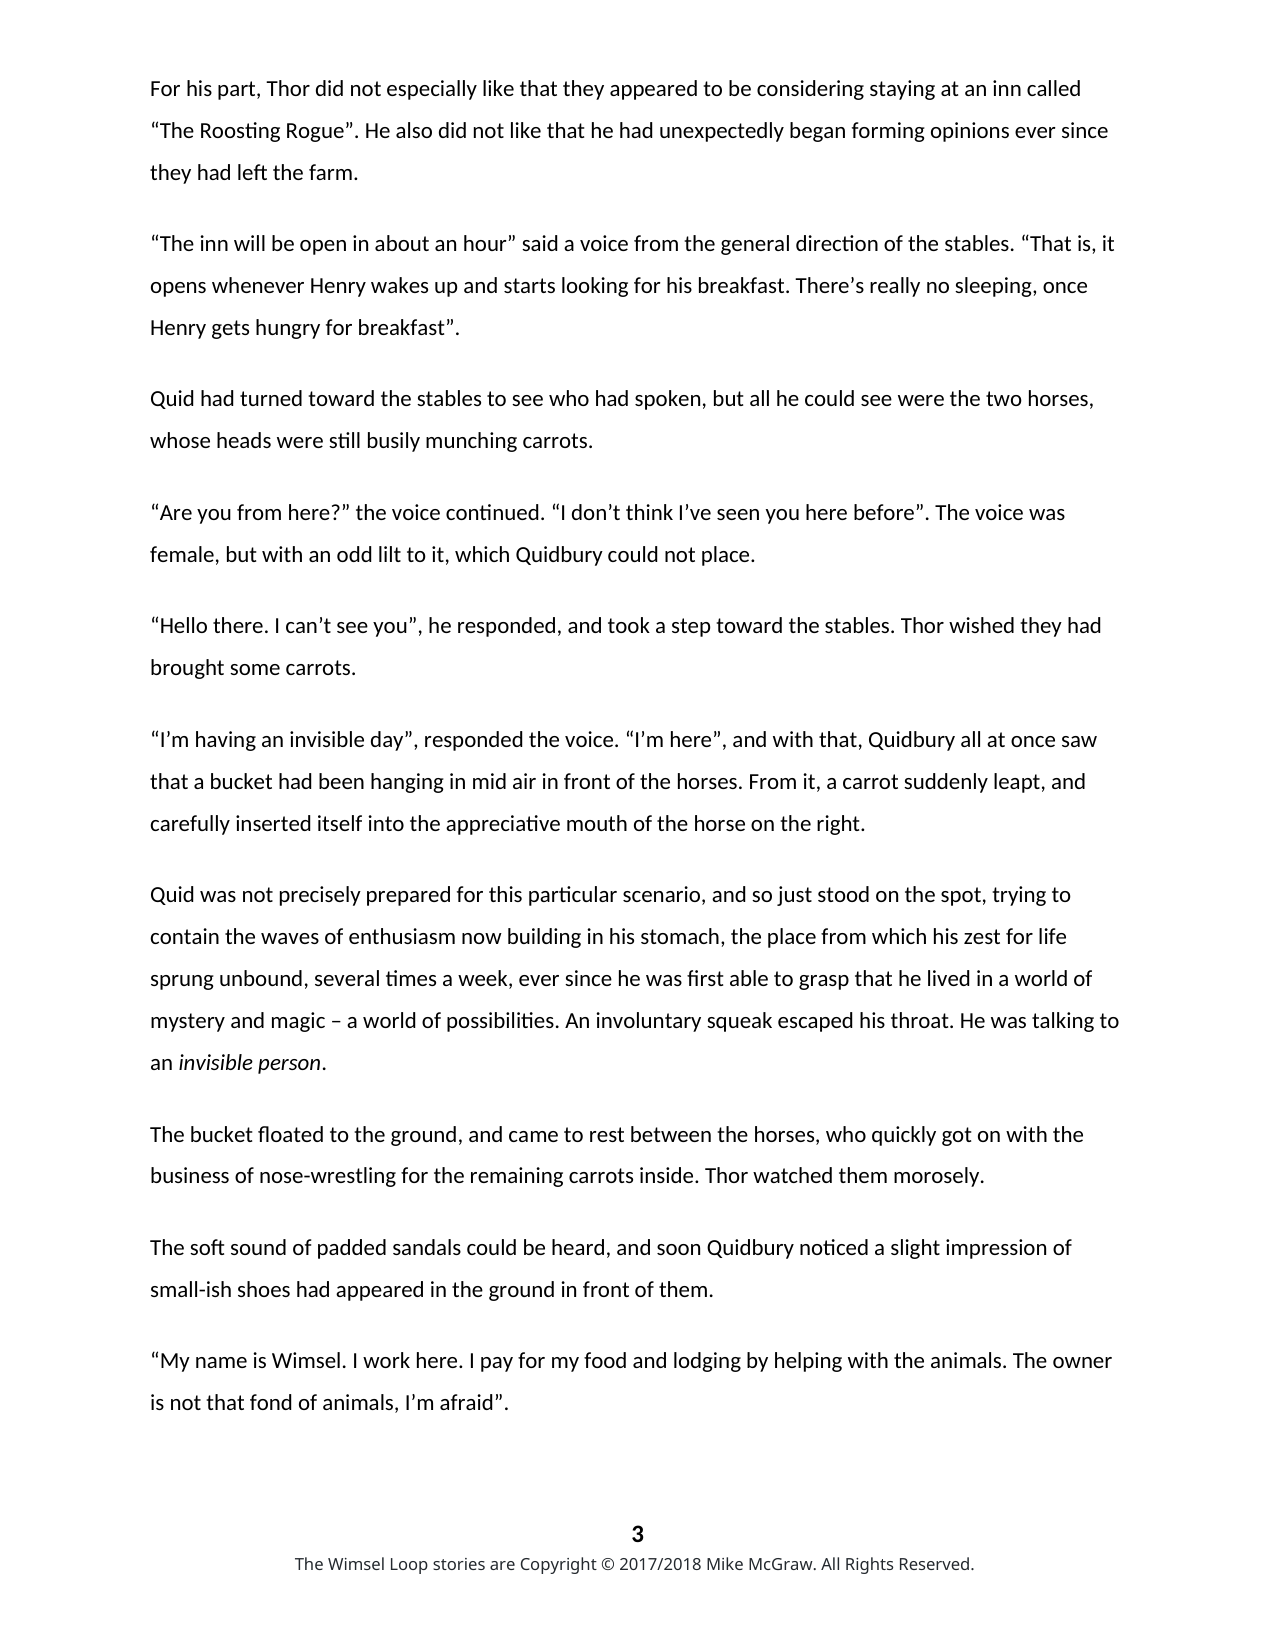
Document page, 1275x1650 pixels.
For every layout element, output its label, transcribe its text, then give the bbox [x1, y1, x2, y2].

text “My name is Wimsel. I work here. I pay for my food and lodging by helping with the animals. The owner is not that fond of animals, I’m afraid”. [150, 1347, 1125, 1417]
text The soft sound of padded sandals could be heard, and soon Quidbury noticed a slight impression of small-ish shoes had appeared in the ground in front of them. [150, 1233, 1125, 1303]
text “I’m having an invisible day”, responded the voice. “I’m here”, and with that, Quidbury all at once saw that a bucket had been hanging in mid air in front of the horses. From it, a carrot suddenly leapt, and carefully inserted itself into the appreciative mouth of the horse on the right. [150, 725, 1125, 837]
text “The inn will be open in about an hour” said a voice from the general direction of the stables. “That is, it opens whenever Henry wakes up and starts looking for his breakfast. There’s really no sleeping, once Henry gets hungry for breakfast”. [150, 229, 1125, 341]
text For his part, Thor did not especially like that they appeared to be considering staying at an inn called “The Roosting Rogue”. He also did not like that he had unexpectedly began forming opinions ever since they had left the farm. [150, 74, 1125, 186]
text The bucket floated to the ground, and came to rest between the horses, who quickly got on with the business of nose-wrestling for the remaining carrots inside. Thor watched them morosely. [150, 1120, 1125, 1190]
text “Hello there. I can’t see you”, he responded, and took a step toward the stables. Thor wished they had brought some carrots. [150, 611, 1125, 681]
text “Are you from here?” the voice continued. “I don’t think I’ve seen you here before”. The voice was female, but with an odd lilt to it, which Quidbury could not place. [150, 498, 1125, 568]
text Quid had turned toward the stables to see who had spoken, but all he could see were the two horses, whose heads were still busily munching carrots. [150, 384, 1125, 454]
text Quid was not precisely prepared for this particular scenario, and so just stood on the spot, trying to contain the waves of enthusiasm now building in his stomach, the place from which his zest for life sprung unbound, several times a week, ever since he was first able to grasp that he lived in a world of mystery and magic – a world of possibilities. An involuntary squeak escaped his throat. He was talking to an invisible person. [150, 880, 1125, 1076]
